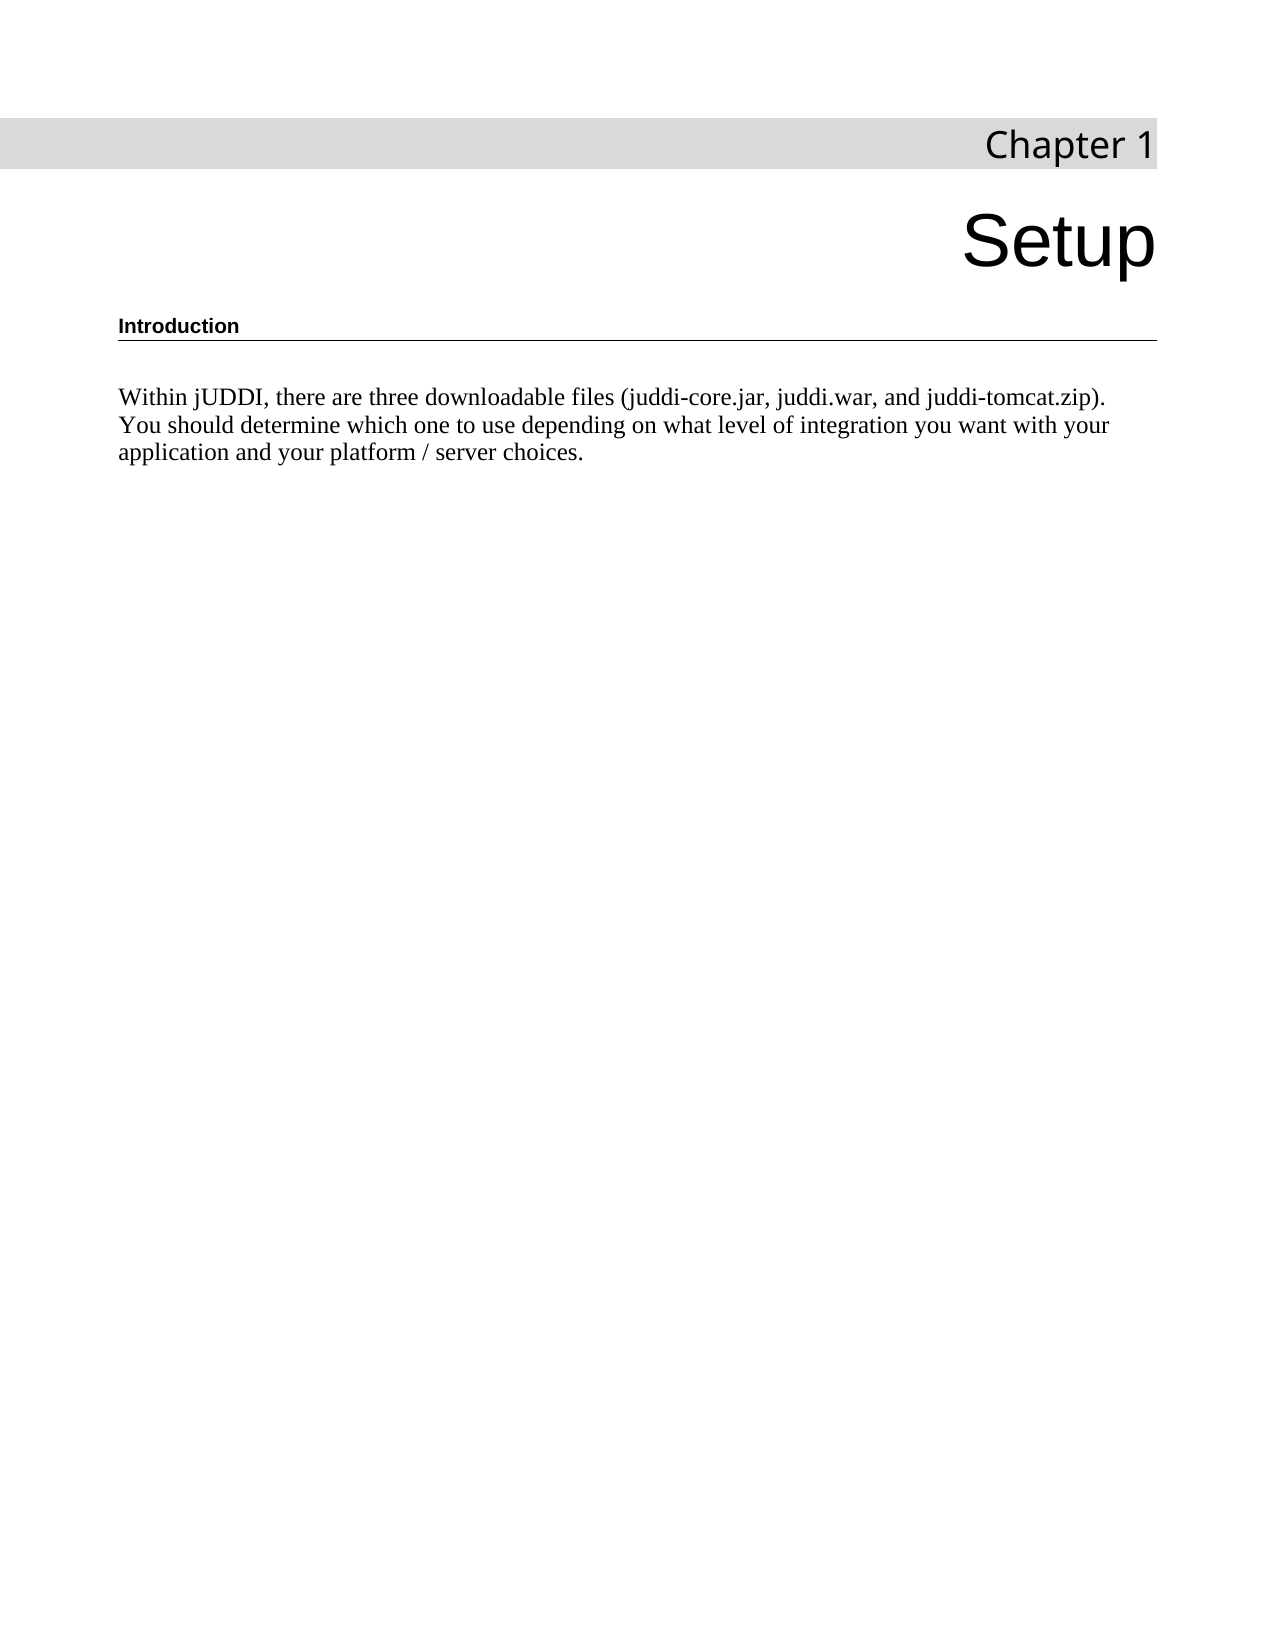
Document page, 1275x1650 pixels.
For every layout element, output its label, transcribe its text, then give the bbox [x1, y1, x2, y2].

title Setup [118, 198, 1157, 282]
text Within jUDDI, there are three downloadable files (juddi-core.jar, juddi.war, and juddi-tomcat.zip). You should determine which one to use depending on what level of integration you want with your application and your platform / server choices. [118, 383, 1157, 466]
subtitle Introduction [118, 314, 1157, 340]
